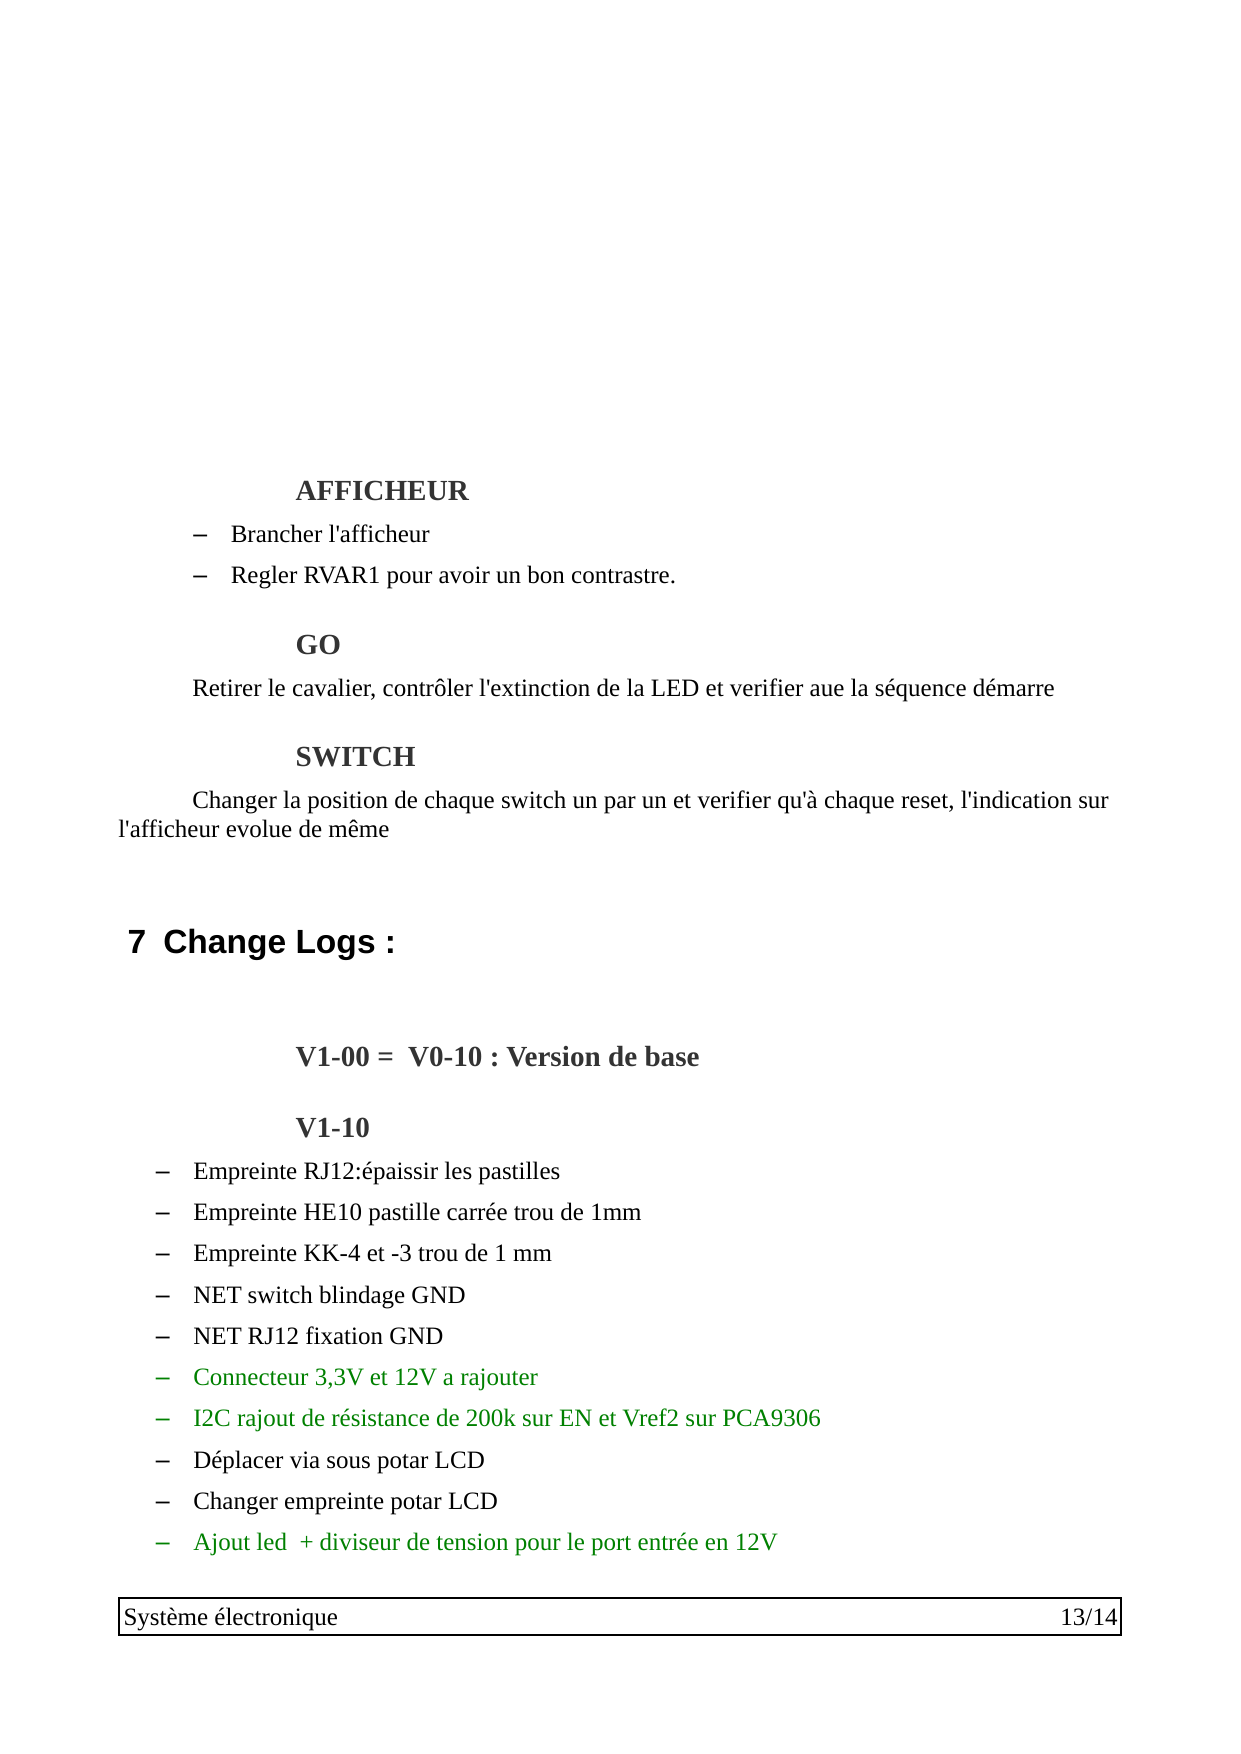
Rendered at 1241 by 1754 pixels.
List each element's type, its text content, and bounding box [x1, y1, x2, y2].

subtitle V1-00 = V0-10 : Version de base [295, 1039, 1122, 1072]
list Empreinte KK-4 et -3 trou de 1 mm [156, 1238, 1122, 1267]
list Regler RVAR1 pour avoir un bon contrastre. [193, 561, 1122, 589]
subtitle Change Logs : [118, 921, 1122, 960]
subtitle SWITCH [295, 739, 1122, 773]
list Ajout led + diviseur de tension pour le port entrée en 12V [156, 1527, 1122, 1556]
text Retirer le cavalier, contrôler l'extinction de la LED et verifier aue la séquence démarre [118, 673, 1122, 702]
subtitle GO [295, 627, 1122, 660]
list Changer empreinte potar LCD [156, 1486, 1122, 1515]
list NET RJ12 fixation GND [156, 1321, 1122, 1350]
list NET switch blindage GND [156, 1280, 1122, 1308]
text Changer la position de chaque switch un par un et verifier qu'à chaque reset, l'indication sur l'afficheur evolue de même [118, 785, 1122, 843]
list Connecteur 3,3V et 12V a rajouter [156, 1362, 1122, 1391]
subtitle V1-10 [295, 1110, 1122, 1143]
list Déplacer via sous potar LCD [156, 1445, 1122, 1473]
list Empreinte HE10 pastille carrée trou de 1mm [156, 1197, 1122, 1226]
subtitle AFFICHEUR [295, 473, 1122, 507]
list Brancher l'afficheur [193, 519, 1122, 548]
list Empreinte RJ12:épaissir les pastilles [156, 1156, 1122, 1185]
list I2C rajout de résistance de 200k sur EN et Vref2 sur PCA9306 [156, 1403, 1122, 1432]
